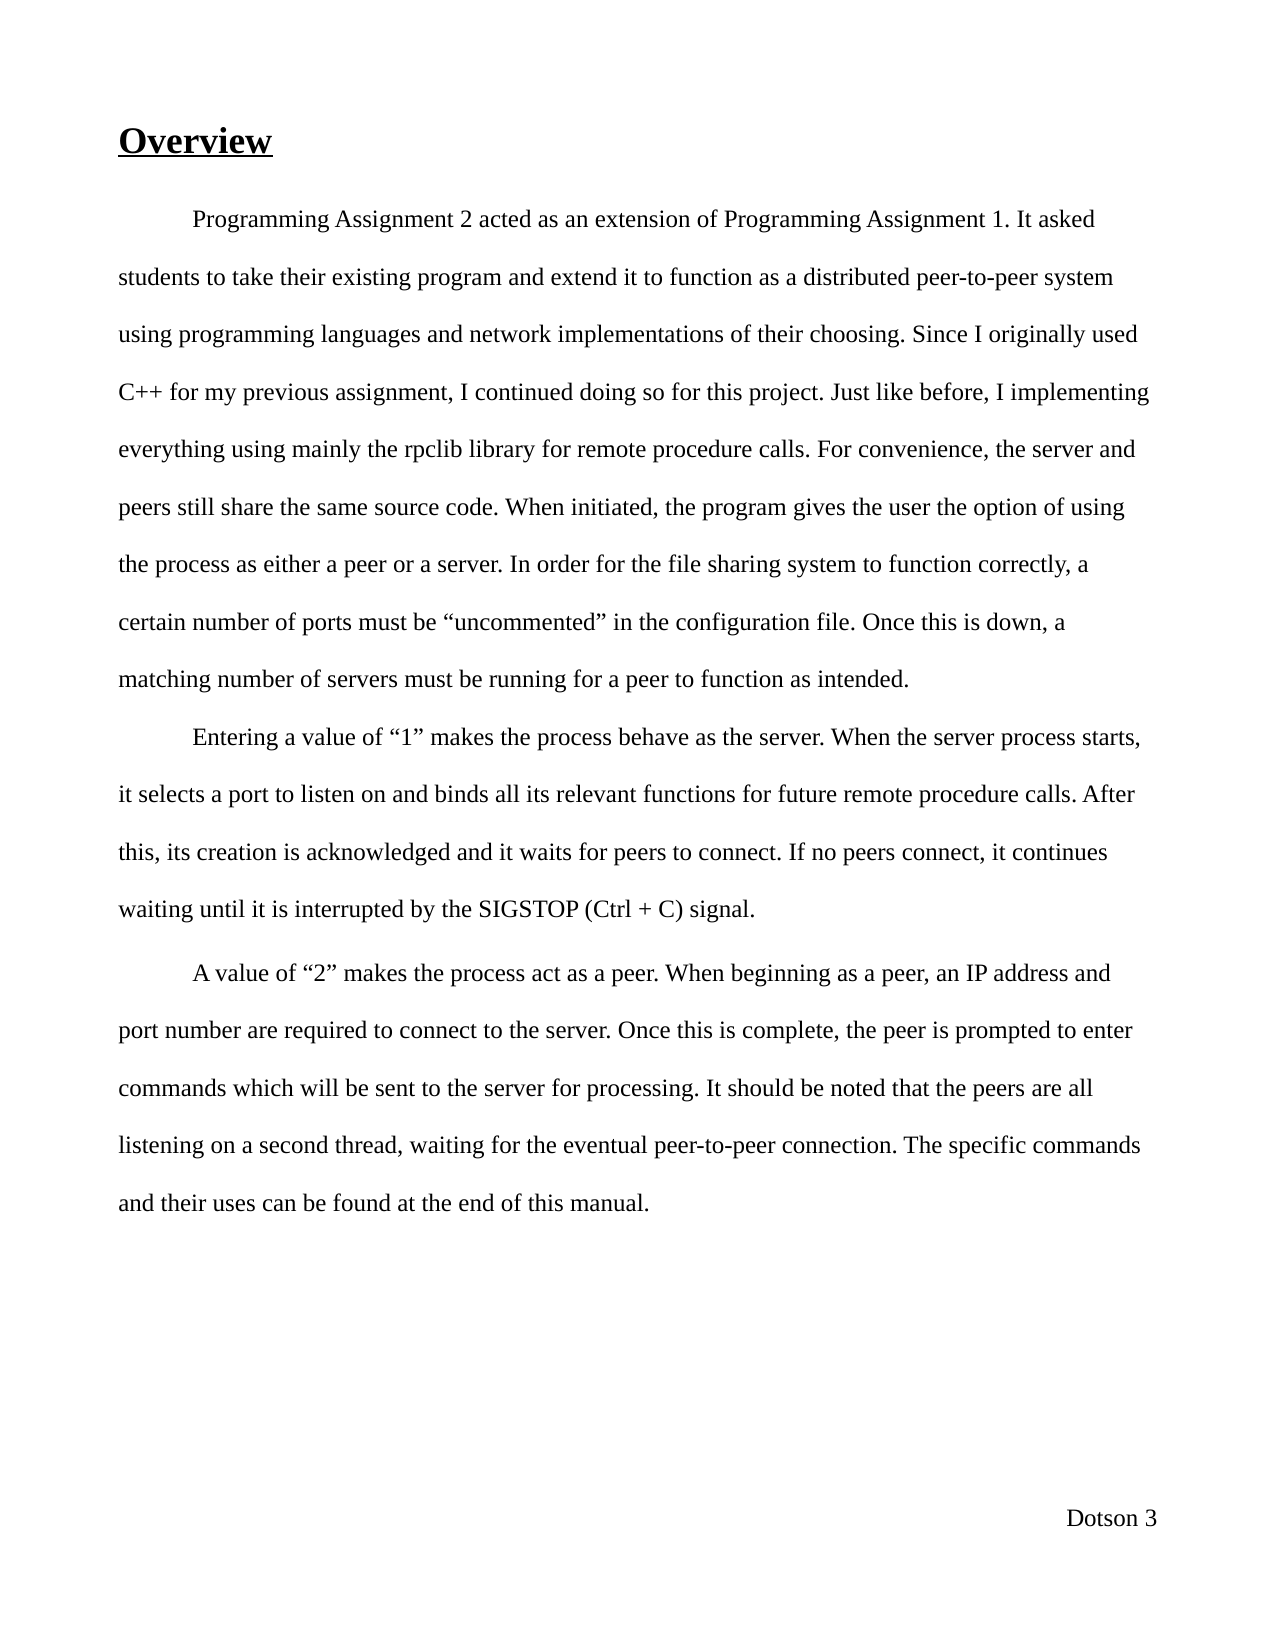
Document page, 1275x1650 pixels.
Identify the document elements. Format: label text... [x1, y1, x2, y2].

text Entering a value of “1” makes the process behave as the server. When the server process starts, it selects a port to listen on and binds all its relevant functions for future remote procedure calls. After this, its creation is acknowledged and it waits for peers to connect. If no peers connect, it continues waiting until it is interrupted by the SIGSTOP (Ctrl + C) signal. [118, 722, 1157, 923]
text Overview [118, 118, 1157, 161]
text Programming Assignment 2 acted as an extension of Programming Assignment 1. It asked students to take their existing program and extend it to function as a distributed peer-to-peer system using programming languages and network implementations of their choosing. Since I originally used C++ for my previous assignment, I continued doing so for this project. Just like before, I implementing everything using mainly the rpclib library for remote procedure calls. For convenience, the server and peers still share the same source code. When initiated, the program gives the user the option of using the process as either a peer or a server. In order for the file sharing system to function correctly, a certain number of ports must be “uncommented” in the configuration file. Once this is down, a matching number of servers must be running for a peer to function as intended. [118, 204, 1157, 693]
text A value of “2” makes the process act as a peer. When beginning as a peer, an IP address and port number are required to connect to the server. Once this is complete, the peer is prompted to enter commands which will be sent to the server for processing. It should be noted that the peers are all listening on a second thread, waiting for the eventual peer-to-peer connection. The specific commands and their uses can be found at the end of this manual. [118, 958, 1157, 1217]
